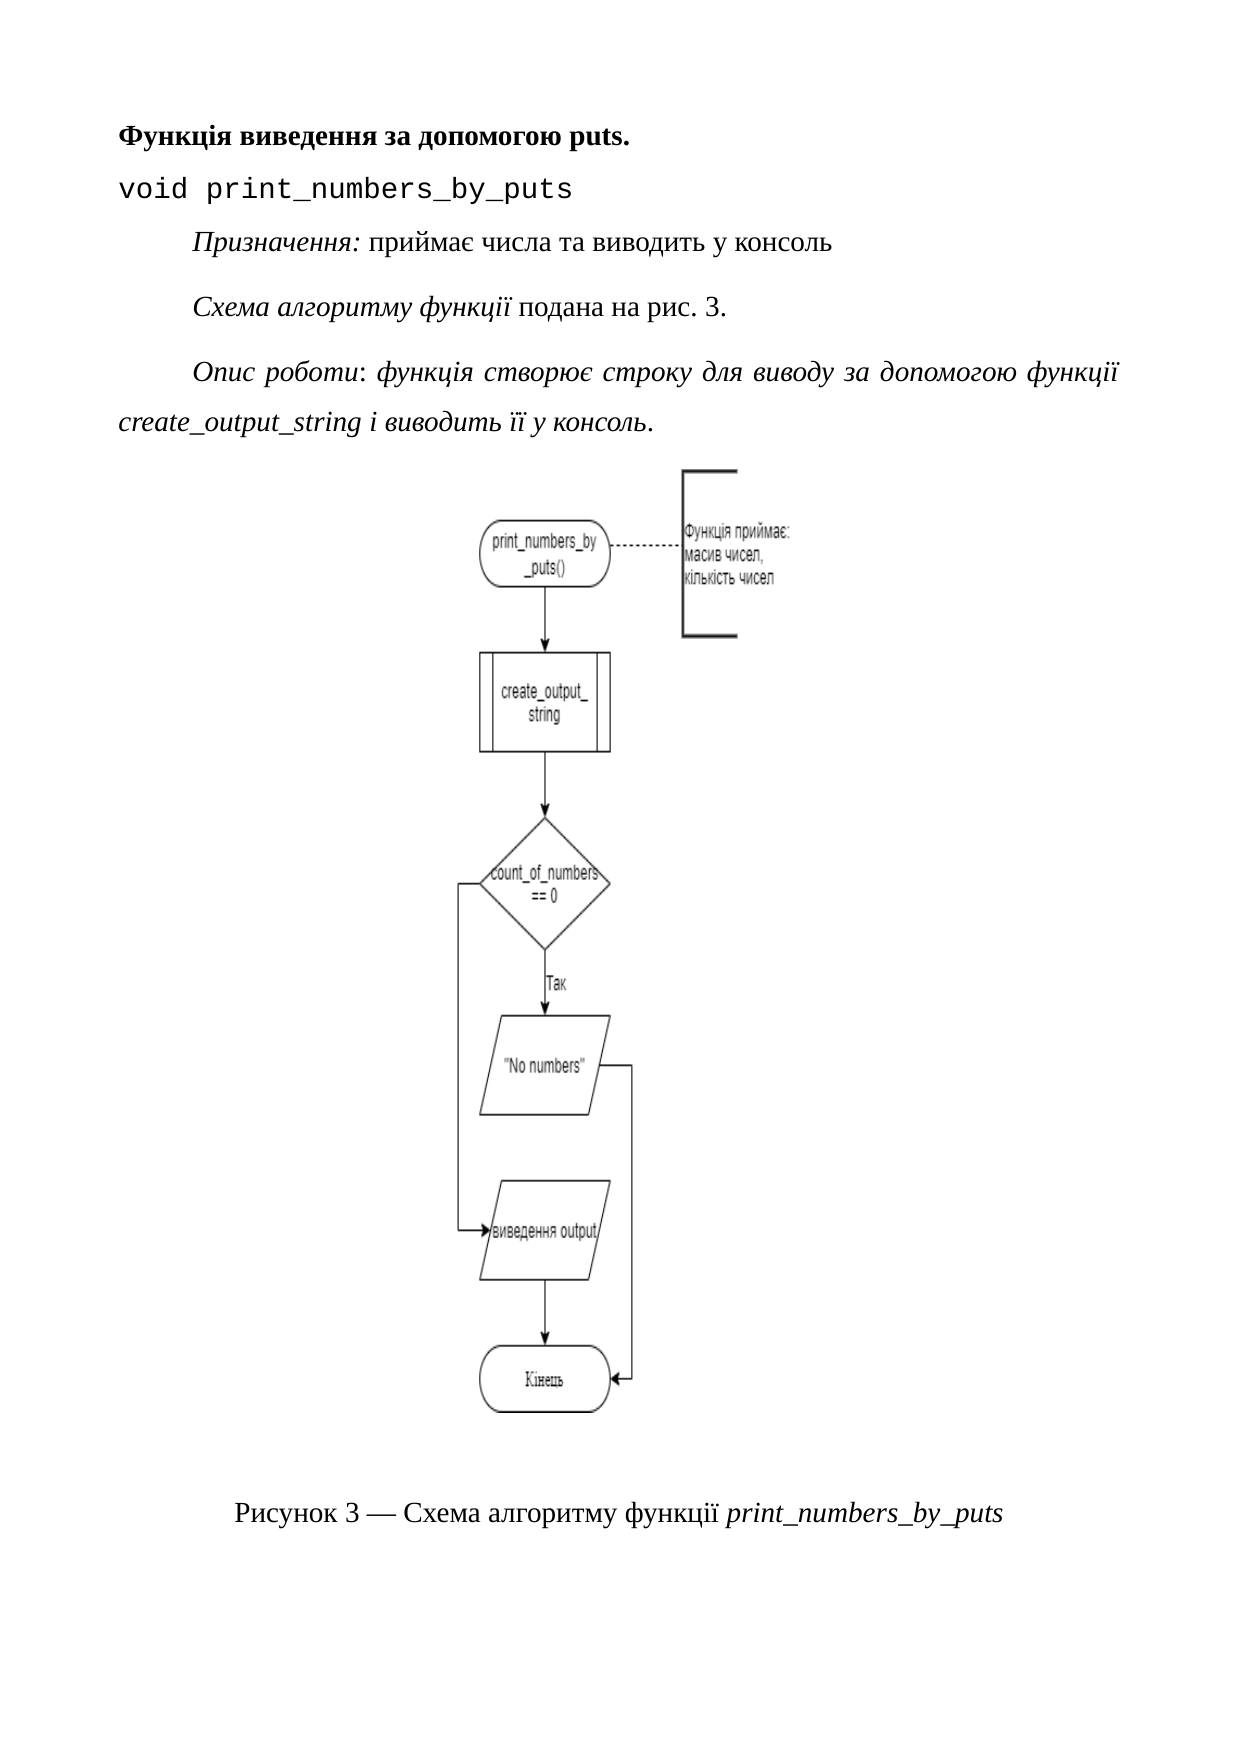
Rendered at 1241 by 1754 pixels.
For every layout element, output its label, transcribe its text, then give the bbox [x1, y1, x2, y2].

picture [450, 469, 790, 1413]
text Призначення: приймає числа та виводить у консоль [118, 224, 1122, 258]
subtitle Функція виведення за допомогою puts. [118, 118, 1122, 152]
text Рисунок 3 — Схема алгоритму функції print_numbers_by_puts [118, 1495, 1122, 1528]
text Схема алгоритму функції подана на рис. 3. [118, 289, 1122, 323]
text void print_numbers_by_puts [118, 175, 1122, 208]
text Опис роботи: функція створює строку для виводу за допомогою функції create_output_string і виводить її у консоль. [118, 354, 1122, 438]
